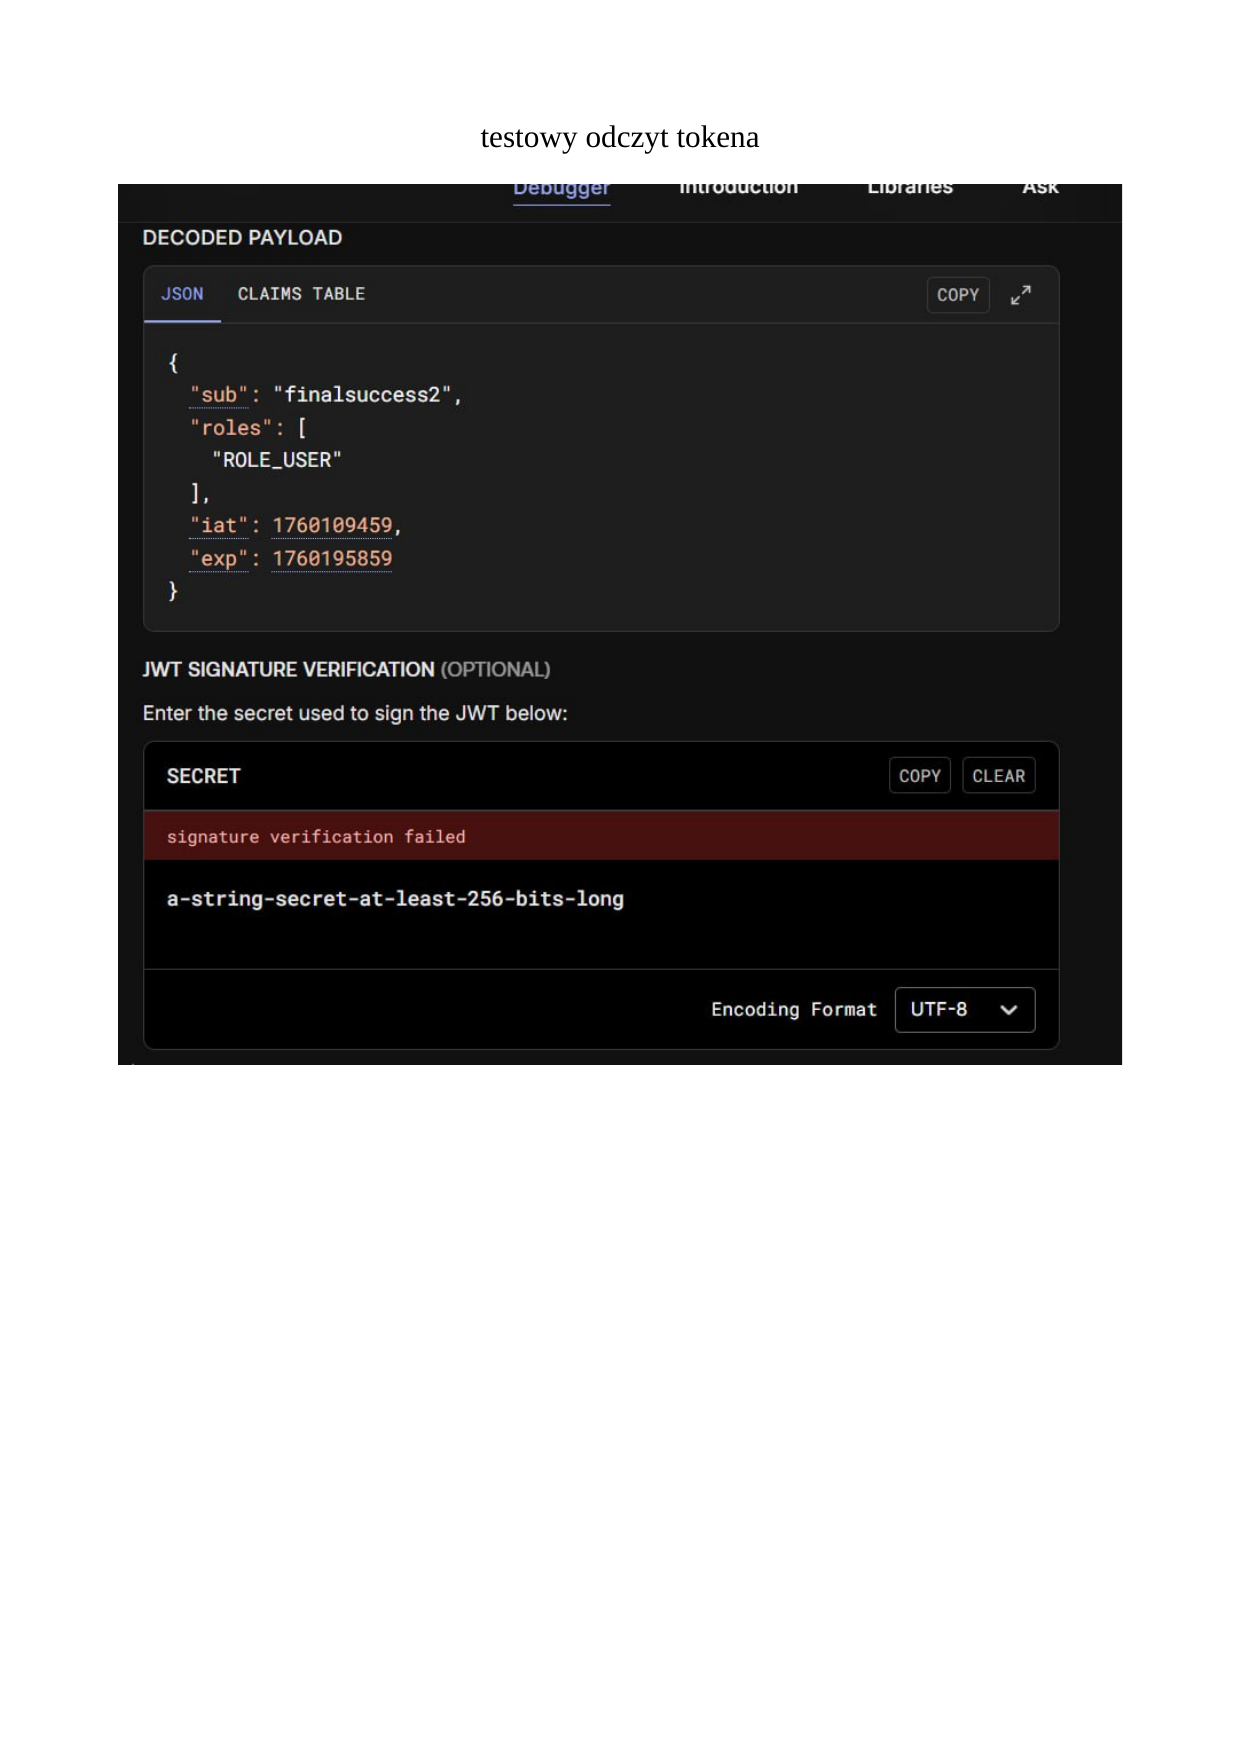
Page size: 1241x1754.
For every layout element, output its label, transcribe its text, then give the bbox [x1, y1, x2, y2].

text testowy odczyt tokena [118, 118, 1122, 154]
picture [118, 184, 1123, 1065]
